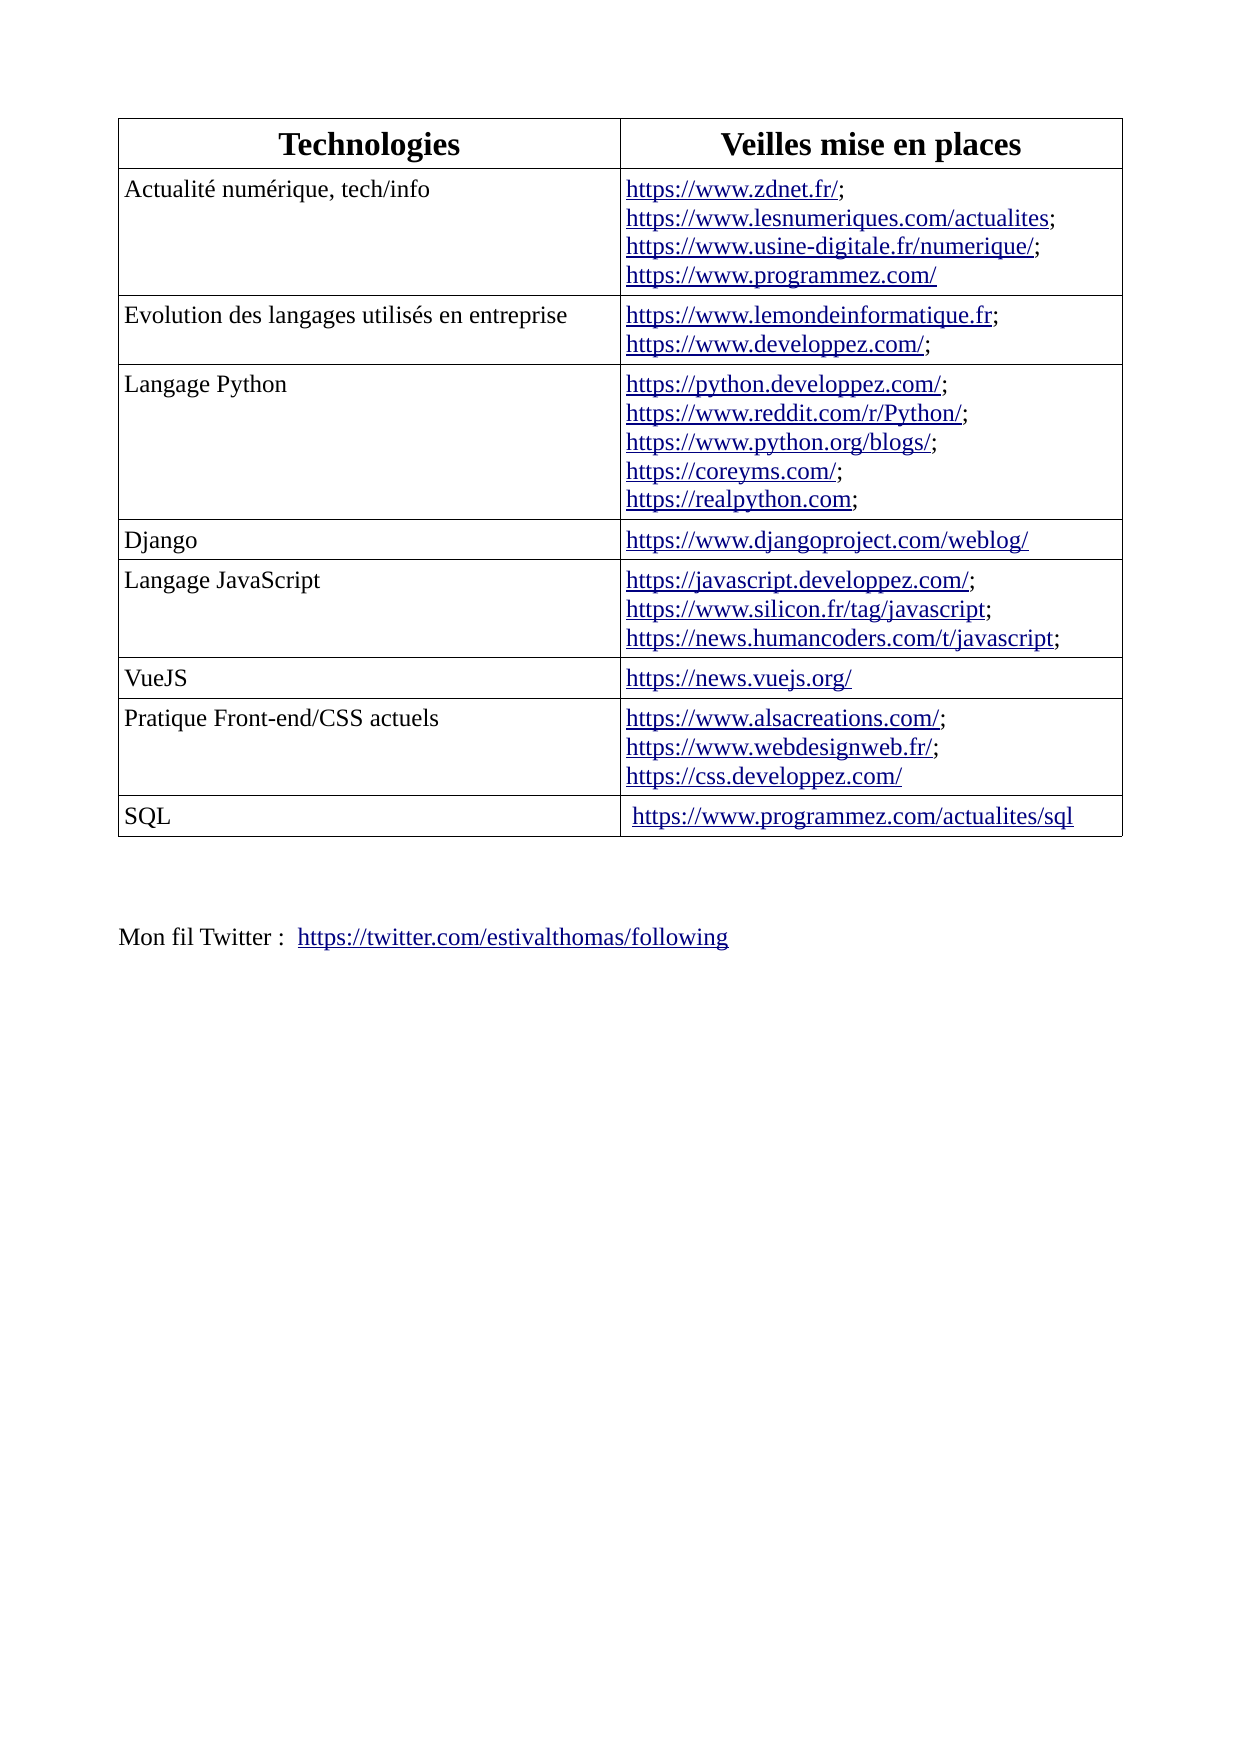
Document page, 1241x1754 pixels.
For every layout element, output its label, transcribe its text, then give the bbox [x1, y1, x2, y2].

table_cell Django [119, 520, 620, 559]
table_cell https://python.developpez.com/; https://www.reddit.com/r/Python/; https://www.python.org/blogs/; https://coreyms.com/; https://realpython.com; [621, 365, 1122, 519]
table_cell https://www.lemondeinformatique.fr; https://www.developpez.com/; [621, 296, 1122, 364]
table_cell https://www.alsacreations.com/; https://www.webdesignweb.fr/; https://css.developpez.com/ [621, 699, 1122, 795]
table_cell Langage JavaScript [119, 560, 620, 657]
table_cell Pratique Front-end/CSS actuels [119, 699, 620, 795]
table_cell https://www.djangoproject.com/weblog/ [621, 520, 1122, 559]
table_cell Langage Python [119, 365, 620, 519]
table_cell https://www.zdnet.fr/; https://www.lesnumeriques.com/actualites; https://www.usine-digitale.fr/numerique/; https://www.programmez.com/ [621, 169, 1122, 294]
table_cell Evolution des langages utilisés en entreprise [119, 296, 620, 364]
table_cell Actualité numérique, tech/info [119, 169, 620, 294]
table_cell https://www.programmez.com/actualites/sql [621, 796, 1122, 836]
table_cell SQL [119, 796, 620, 836]
text Mon fil Twitter : https://twitter.com/estivalthomas/following [118, 922, 1122, 951]
table_cell https://news.vuejs.org/ [621, 658, 1122, 697]
table_cell https://javascript.developpez.com/; https://www.silicon.fr/tag/javascript; https://news.humancoders.com/t/javascript; [621, 560, 1122, 657]
table_header Technologies [119, 119, 620, 168]
table_header Veilles mise en places [621, 119, 1122, 168]
table_cell VueJS [119, 658, 620, 697]
